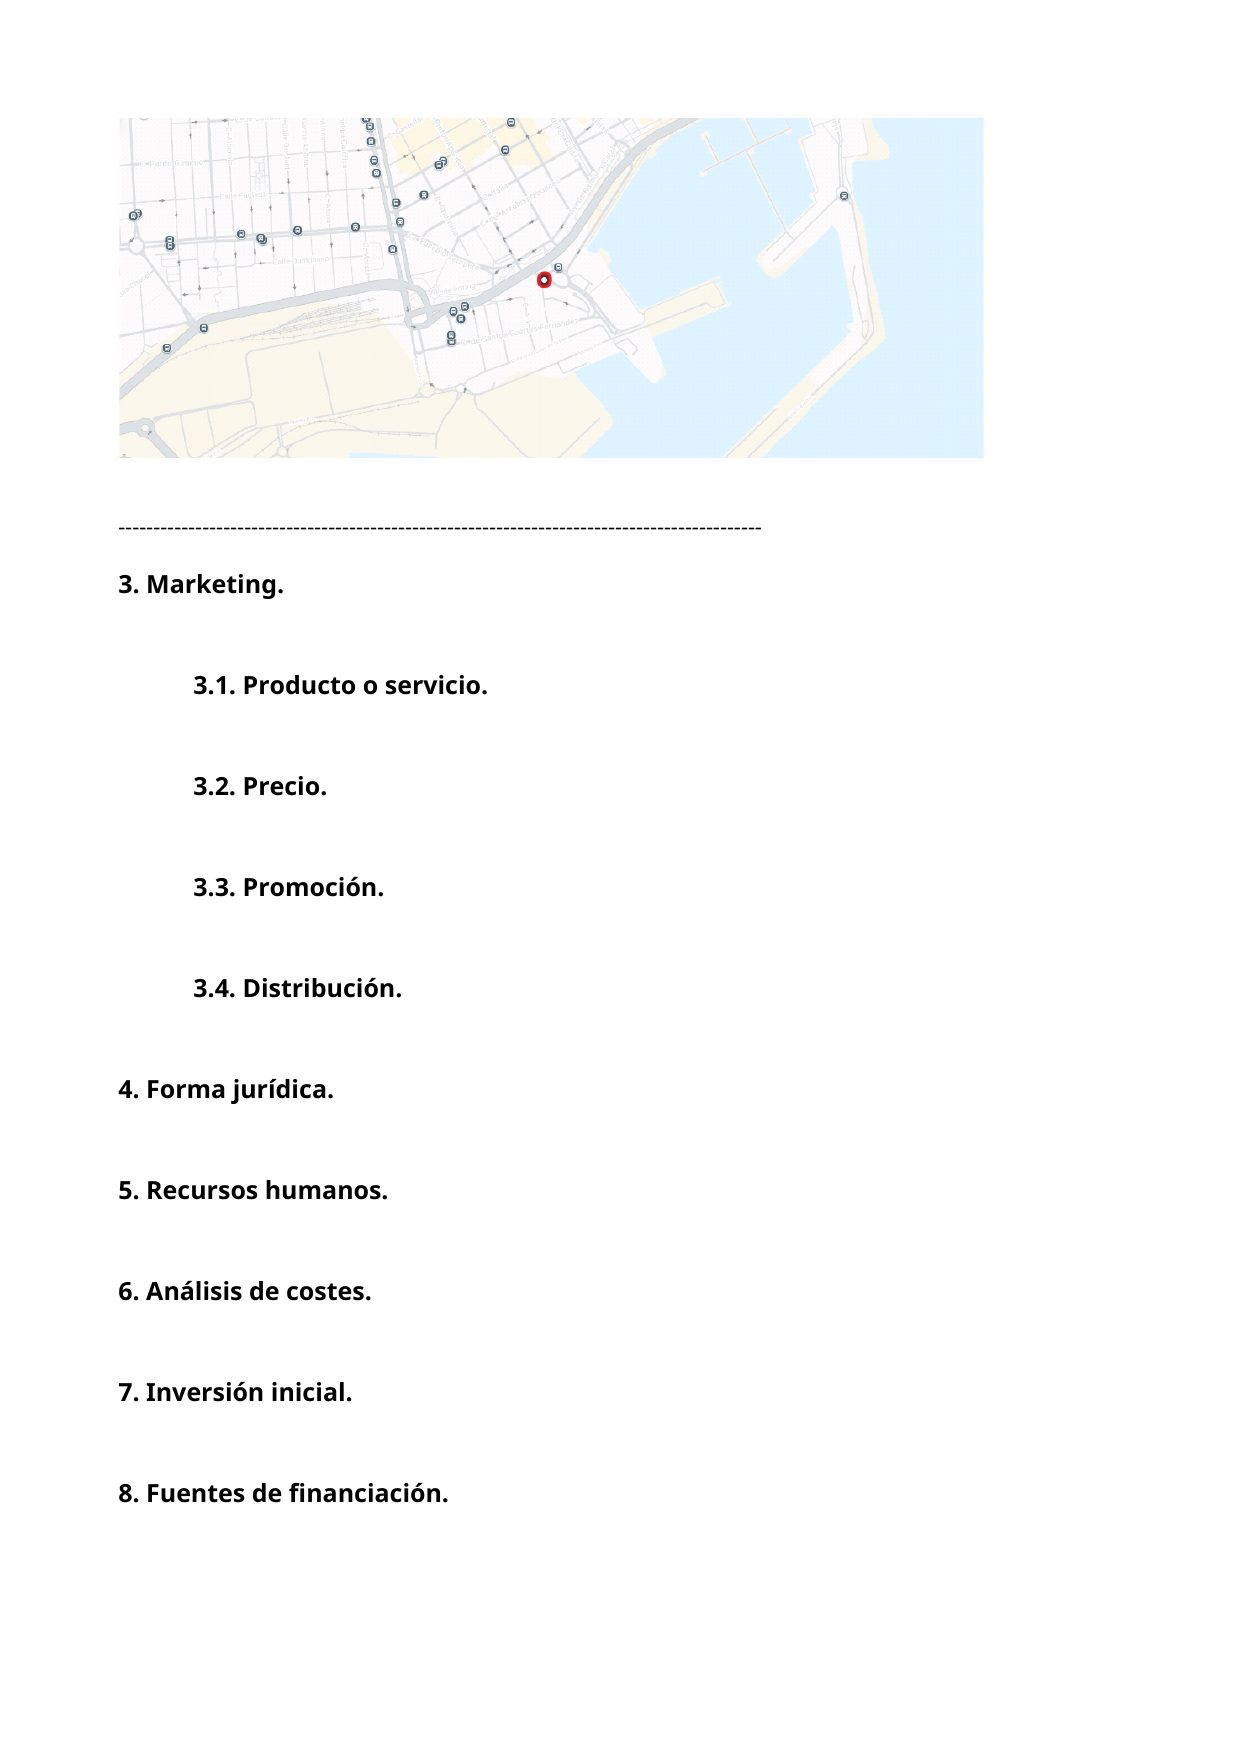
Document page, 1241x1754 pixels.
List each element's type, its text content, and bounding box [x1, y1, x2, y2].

text 4. Forma jurídica. [118, 1071, 1122, 1106]
text 3. Marketing. [118, 566, 1122, 600]
text 8. Fuentes de financiación. [118, 1476, 1122, 1510]
text 3.4. Distribución. [193, 970, 1122, 1004]
text 7. Inversión inicial. [118, 1374, 1122, 1409]
text 3.1. Producto o servicio. [193, 667, 1122, 701]
text 6. Análisis de costes. [118, 1273, 1122, 1308]
text 3.2. Precio. [193, 768, 1122, 802]
text 3.3. Promoción. [193, 869, 1122, 903]
text -------------------------------------------------------------------------------------------- [118, 513, 1122, 541]
text 5. Recursos humanos. [118, 1172, 1122, 1207]
